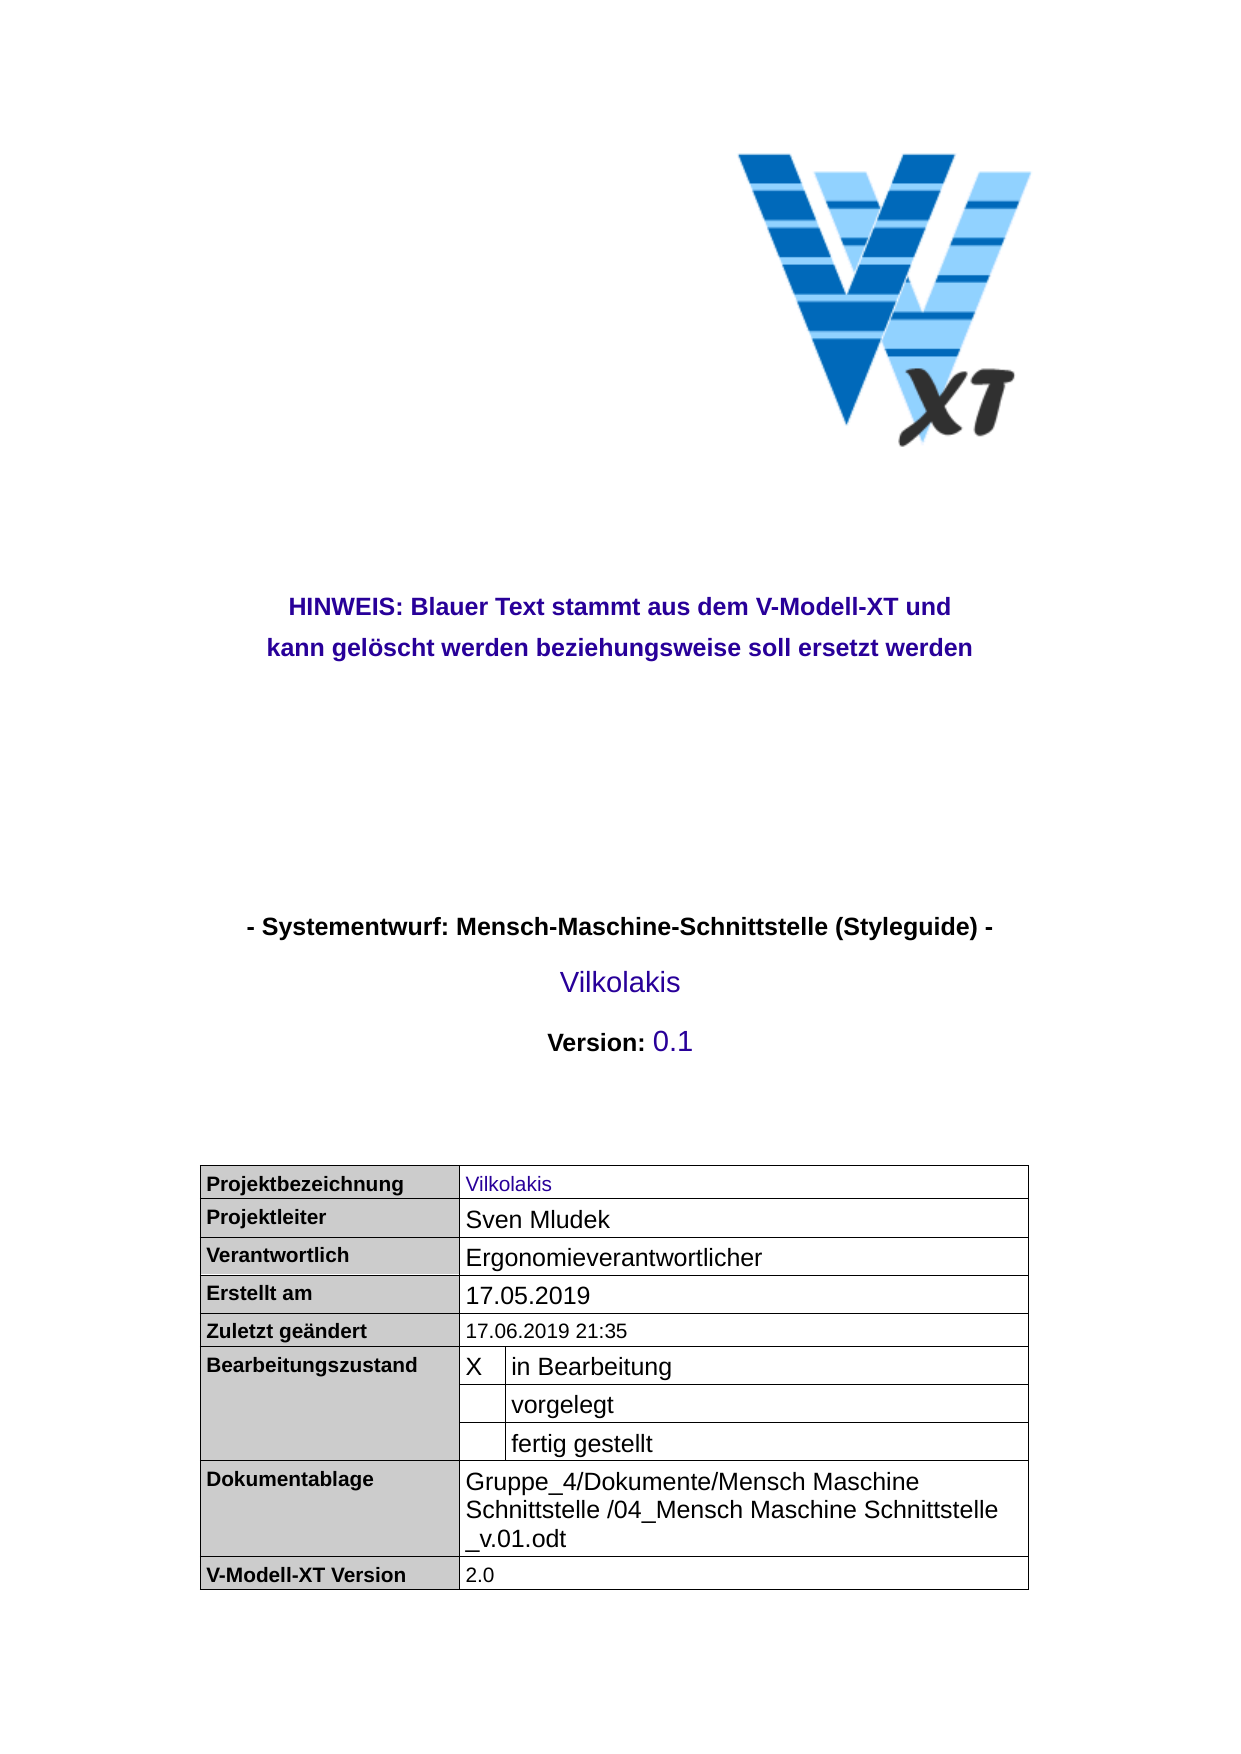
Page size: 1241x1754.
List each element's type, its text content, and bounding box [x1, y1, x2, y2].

table_cell [201, 1384, 459, 1422]
table_cell Ergonomieverantwortlicher [460, 1238, 1028, 1274]
table_cell V-Modell-XT Version [201, 1557, 459, 1589]
table_cell in Bearbeitung [506, 1347, 1028, 1384]
table_cell Erstellt am [201, 1276, 459, 1313]
table_cell Dokumentablage [201, 1461, 459, 1556]
text - Systementwurf: Mensch-Maschine-Schnittstelle (Styleguide) - [118, 912, 1122, 940]
table_cell Verantwortlich [201, 1238, 459, 1274]
text Vilkolakis [118, 965, 1122, 999]
table_header Vilkolakis [460, 1166, 1028, 1198]
text HINWEIS: Blauer Text stammt aus dem V-Modell-XT und [118, 592, 1122, 620]
table_cell [460, 1385, 505, 1422]
table_cell [460, 1423, 505, 1460]
table_cell 17.06.2019 23:34 [460, 1314, 1028, 1346]
table_cell Bearbeitungszustand [201, 1347, 459, 1384]
table_cell 2.0 [460, 1557, 1028, 1589]
table_cell Projektleiter [201, 1199, 459, 1236]
text Version: 0.1 [118, 1024, 1122, 1057]
text kann gelöscht werden beziehungsweise soll ersetzt werden [118, 633, 1122, 662]
table_cell vorgelegt [506, 1385, 1028, 1422]
table_cell fertig gestellt [506, 1423, 1028, 1460]
table_cell X [460, 1347, 505, 1384]
table_cell 17.05.2019 [460, 1276, 1028, 1313]
table_cell [201, 1422, 459, 1460]
table_cell Gruppe_4/Dokumente/Mensch Maschine Schnittstelle /04_Mensch Maschine Schnittstelle _v.01.odt [460, 1461, 1028, 1556]
table_cell Zuletzt geändert [201, 1314, 459, 1346]
table_cell Sven Mludek [460, 1199, 1028, 1236]
table_header Projektbezeichnung [201, 1166, 459, 1198]
